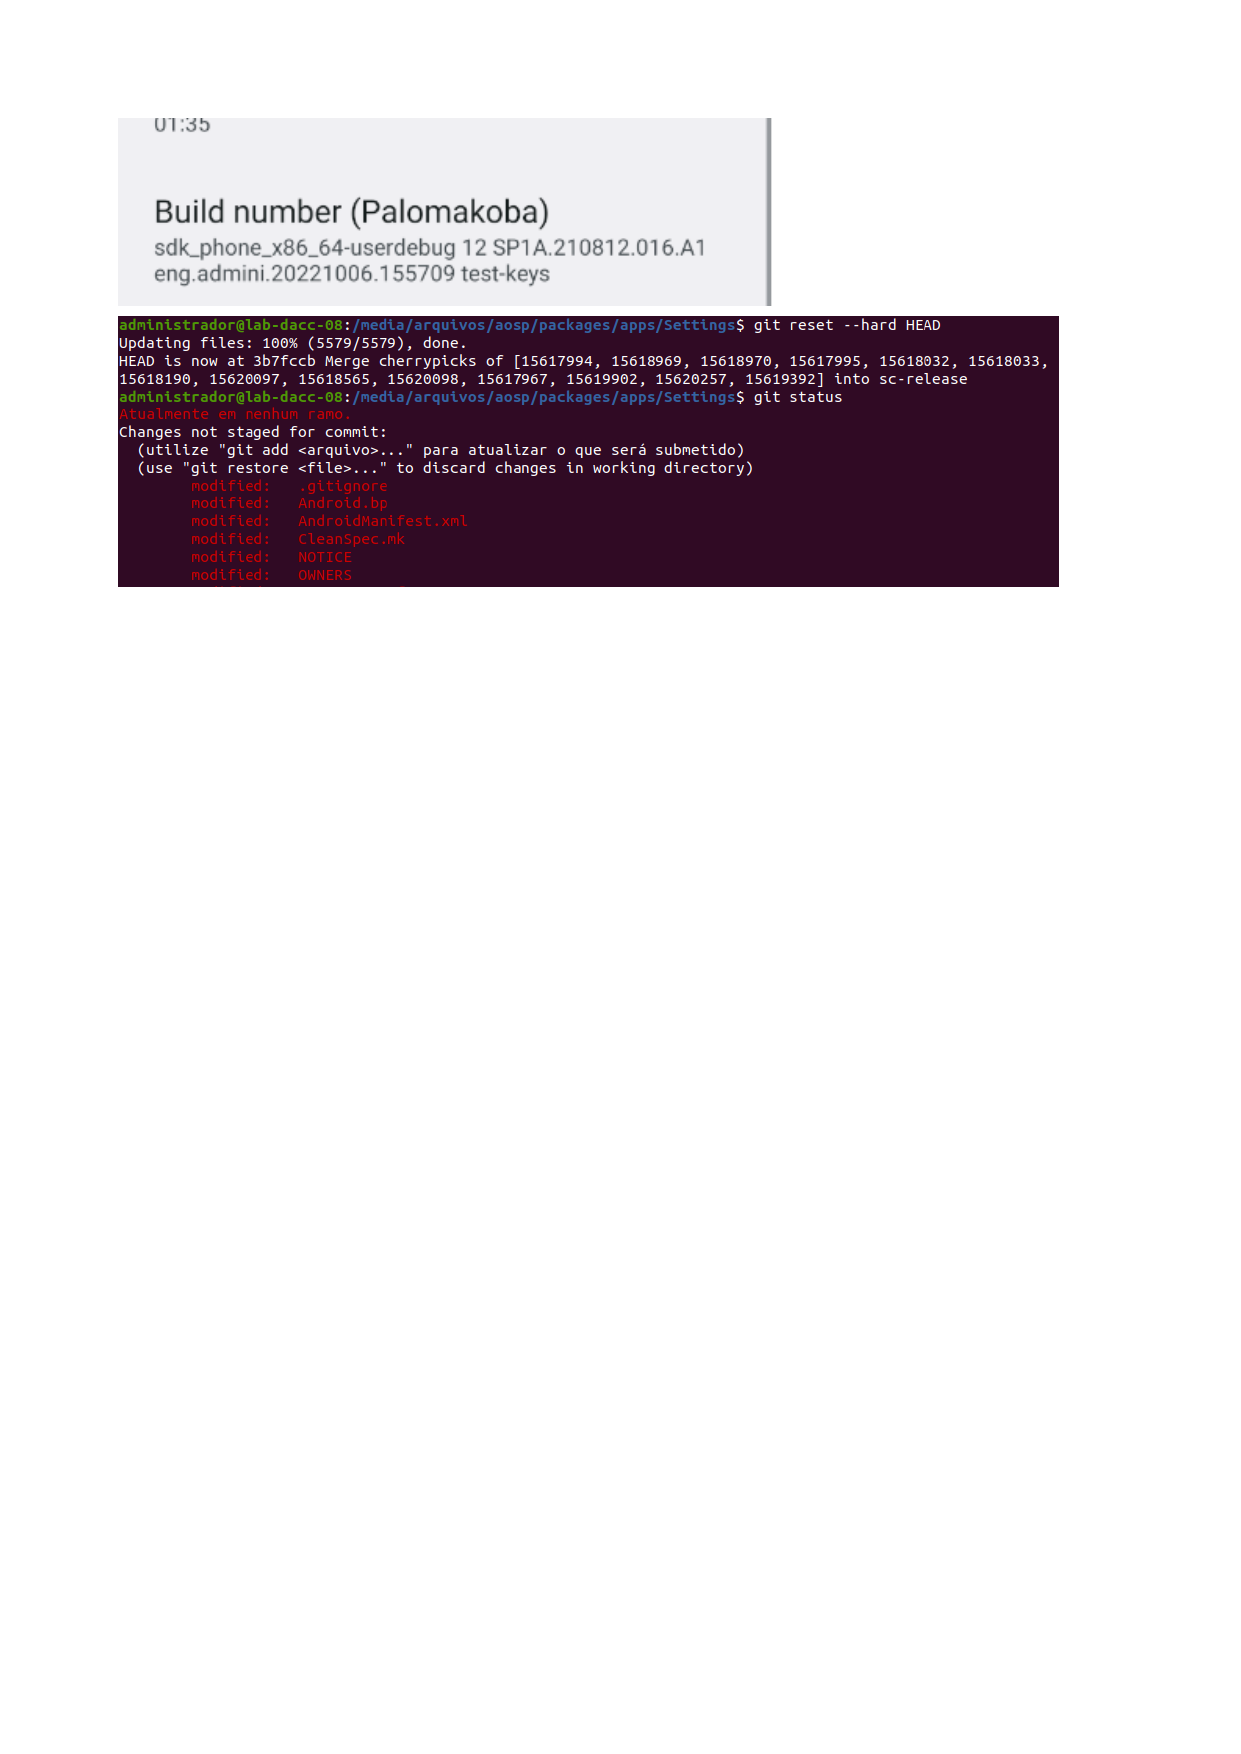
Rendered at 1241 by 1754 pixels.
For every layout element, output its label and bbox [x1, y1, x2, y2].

picture [118, 316, 1059, 587]
picture [118, 118, 772, 306]
